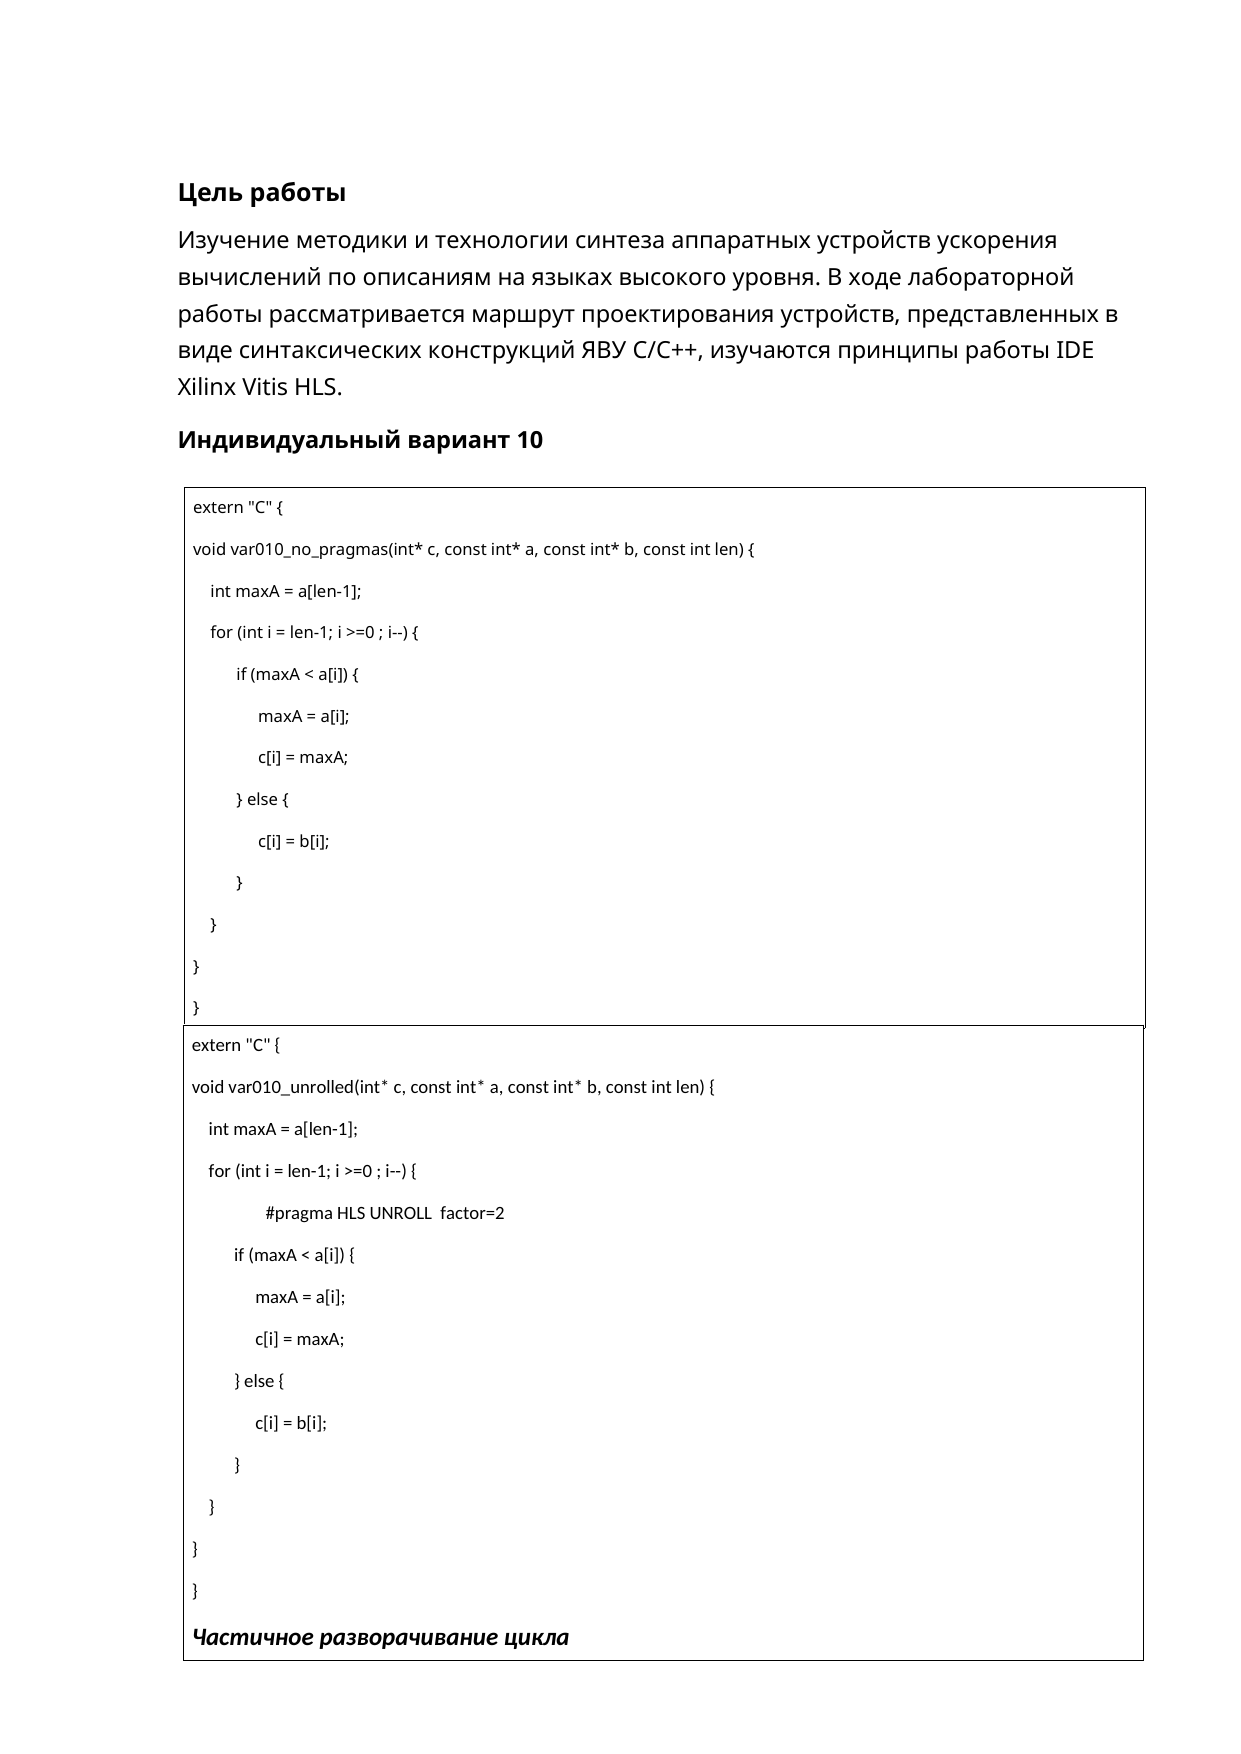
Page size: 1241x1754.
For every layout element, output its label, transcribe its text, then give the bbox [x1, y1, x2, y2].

text } [193, 996, 1136, 1019]
text } [193, 871, 1136, 894]
text } else { [192, 1369, 1134, 1392]
text void var010_no_pragmas(int* c, const int* a, const int* b, const int len) { [193, 538, 1136, 561]
text extern "C" { [192, 1033, 1134, 1056]
text #pragma HLS UNROLL factor=2 [192, 1201, 1134, 1224]
text maxA = a[i]; [192, 1285, 1134, 1308]
text if (maxA < a[i]) { [193, 663, 1136, 686]
subtitle Цель работы [177, 174, 1152, 208]
text c[i] = b[i]; [192, 1411, 1134, 1434]
text void var010_unrolled(int* c, const int* a, const int* b, const int len) { [192, 1075, 1134, 1098]
text } [193, 913, 1136, 936]
text for (int i = len-1; i >=0 ; i--) { [192, 1159, 1134, 1182]
text } [192, 1537, 1134, 1560]
text Изучение методики и технологии синтеза аппаратных устройств ускорения вычислений по описаниям на языках высокого уровня. В ходе лабораторной работы рассматривается маршрут проектирования устройств, представленных в виде синтаксических конструкций ЯВУ C/C++, изучаются принципы работы IDE Xilinx Vitis HLS. [177, 223, 1152, 402]
text c[i] = maxA; [192, 1327, 1134, 1350]
text if (maxA < a[i]) { [192, 1243, 1134, 1266]
text } else { [193, 788, 1136, 811]
text extern "C" { [193, 496, 1136, 519]
text Индивидуальный вариант 10 [177, 423, 1152, 455]
text maxA = a[i]; [193, 704, 1136, 727]
text for (int i = len-1; i >=0 ; i--) { [193, 621, 1136, 644]
text c[i] = b[i]; [193, 829, 1136, 852]
text } [192, 1579, 1134, 1602]
text c[i] = maxA; [193, 746, 1136, 769]
text Частичное разворачивание цикла [192, 1621, 1134, 1652]
text } [192, 1453, 1134, 1476]
text } [193, 954, 1136, 977]
text int maxA = a[len-1]; [192, 1117, 1134, 1140]
text } [192, 1495, 1134, 1518]
text int maxA = a[len-1]; [193, 579, 1136, 602]
